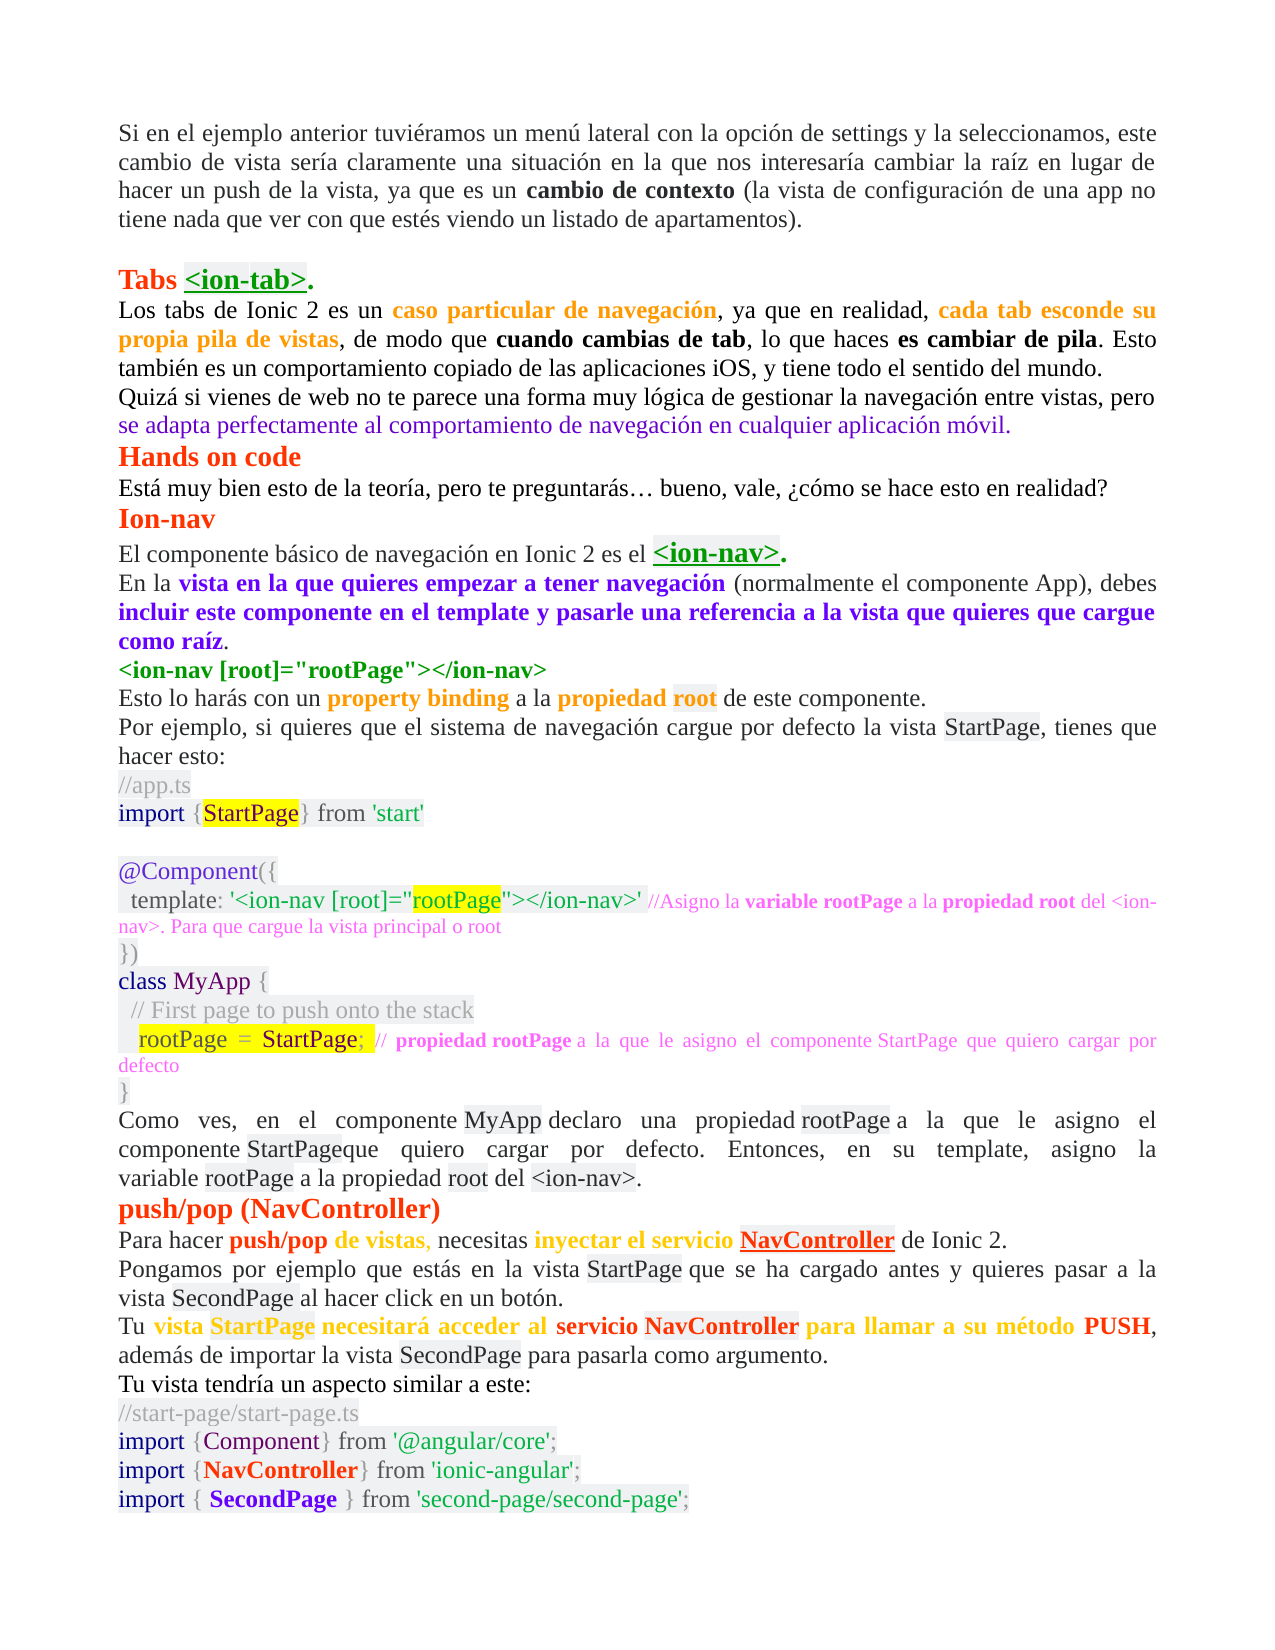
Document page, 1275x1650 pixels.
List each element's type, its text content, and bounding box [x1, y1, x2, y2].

text //start-page/start-page.ts [118, 1398, 1157, 1426]
text import { SecondPage } from 'second-page/second-page'; [118, 1484, 1157, 1513]
text Quizá si vienes de web no te parece una forma muy lógica de gestionar la navegación entre vistas, pero se adapta perfectamente al comportamiento de navegación en cualquier aplicación móvil. [118, 382, 1157, 439]
text Si en el ejemplo anterior tuviéramos un menú lateral con la opción de settings y la seleccionamos, este cambio de vista sería claramente una situación en la que nos interesaría cambiar la raíz en lugar de hacer un push de la vista, ya que es un cambio de contexto (la vista de configuración de una app no tiene nada que ver con que estés viendo un listado de apartamentos). [118, 118, 1157, 233]
text push/pop (NavController) [118, 1192, 1157, 1225]
text Ion-nav [118, 501, 1157, 535]
text Hands on code [118, 439, 1157, 473]
text <ion-nav [root]="rootPage"></ion-nav> [118, 655, 1157, 683]
text Para hacer push/pop de vistas, necesitas inyectar el servicio NavController de Ionic 2. [118, 1225, 1157, 1254]
text Por ejemplo, si quieres que el sistema de navegación cargue por defecto la vista StartPage, tienes que hacer esto: [118, 712, 1157, 770]
text En la vista en la que quieres empezar a tener navegación (normalmente el componente App), debes incluir este componente en el template y pasarle una referencia a la vista que quieres que cargue como raíz. [118, 568, 1157, 655]
text }) [118, 938, 1157, 966]
text @Component({ [118, 856, 1157, 885]
text import {StartPage} from 'start' [118, 798, 1157, 827]
text class MyApp { [118, 966, 1157, 995]
text Tu vista tendría un aspecto similar a este: [118, 1369, 1157, 1398]
text Esto lo harás con un property binding a la propiedad root de este componente. [118, 683, 1157, 712]
text import {NavController} from 'ionic-angular'; [118, 1455, 1157, 1484]
text Tu vista StartPage necesitará acceder al servicio NavController para llamar a su método PUSH, además de importar la vista SecondPage para pasarla como argumento. [118, 1311, 1157, 1369]
text Los tabs de Ionic 2 es un caso particular de navegación, ya que en realidad, cada tab esconde su propia pila de vistas, de modo que cuando cambias de tab, lo que haces es cambiar de pila. Esto también es un comportamiento copiado de las aplicaciones iOS, y tiene todo el sentido del mundo. [118, 295, 1157, 382]
text } [118, 1077, 1157, 1105]
text import {Component} from '@angular/core'; [118, 1426, 1157, 1455]
text // First page to push onto the stack [118, 995, 1157, 1024]
text Está muy bien esto de la teoría, pero te preguntarás… bueno, vale, ¿cómo se hace esto en realidad? [118, 473, 1157, 501]
text template: '<ion-nav [root]="rootPage"></ion-nav>' //Asigno la variable rootPage a la propiedad root del <ion-nav>. Para que cargue la vista principal o root [118, 885, 1157, 938]
text Pongamos por ejemplo que estás en la vista StartPage que se ha cargado antes y quieres pasar a la vista SecondPage al hacer click en un botón. [118, 1254, 1157, 1311]
text Como ves, en el componente MyApp declaro una propiedad rootPage a la que le asigno el componente StartPageque quiero cargar por defecto. Entonces, en su template, asigno la variable rootPage a la propiedad root del <ion-nav>. [118, 1105, 1157, 1192]
text Tabs <ion-tab>. [118, 262, 1157, 295]
text El componente básico de navegación en Ionic 2 es el <ion-nav>. [118, 535, 1157, 568]
text rootPage = StartPage; // propiedad rootPage a la que le asigno el componente StartPage que quiero cargar por defecto [118, 1024, 1157, 1077]
text //app.ts [118, 770, 1157, 798]
